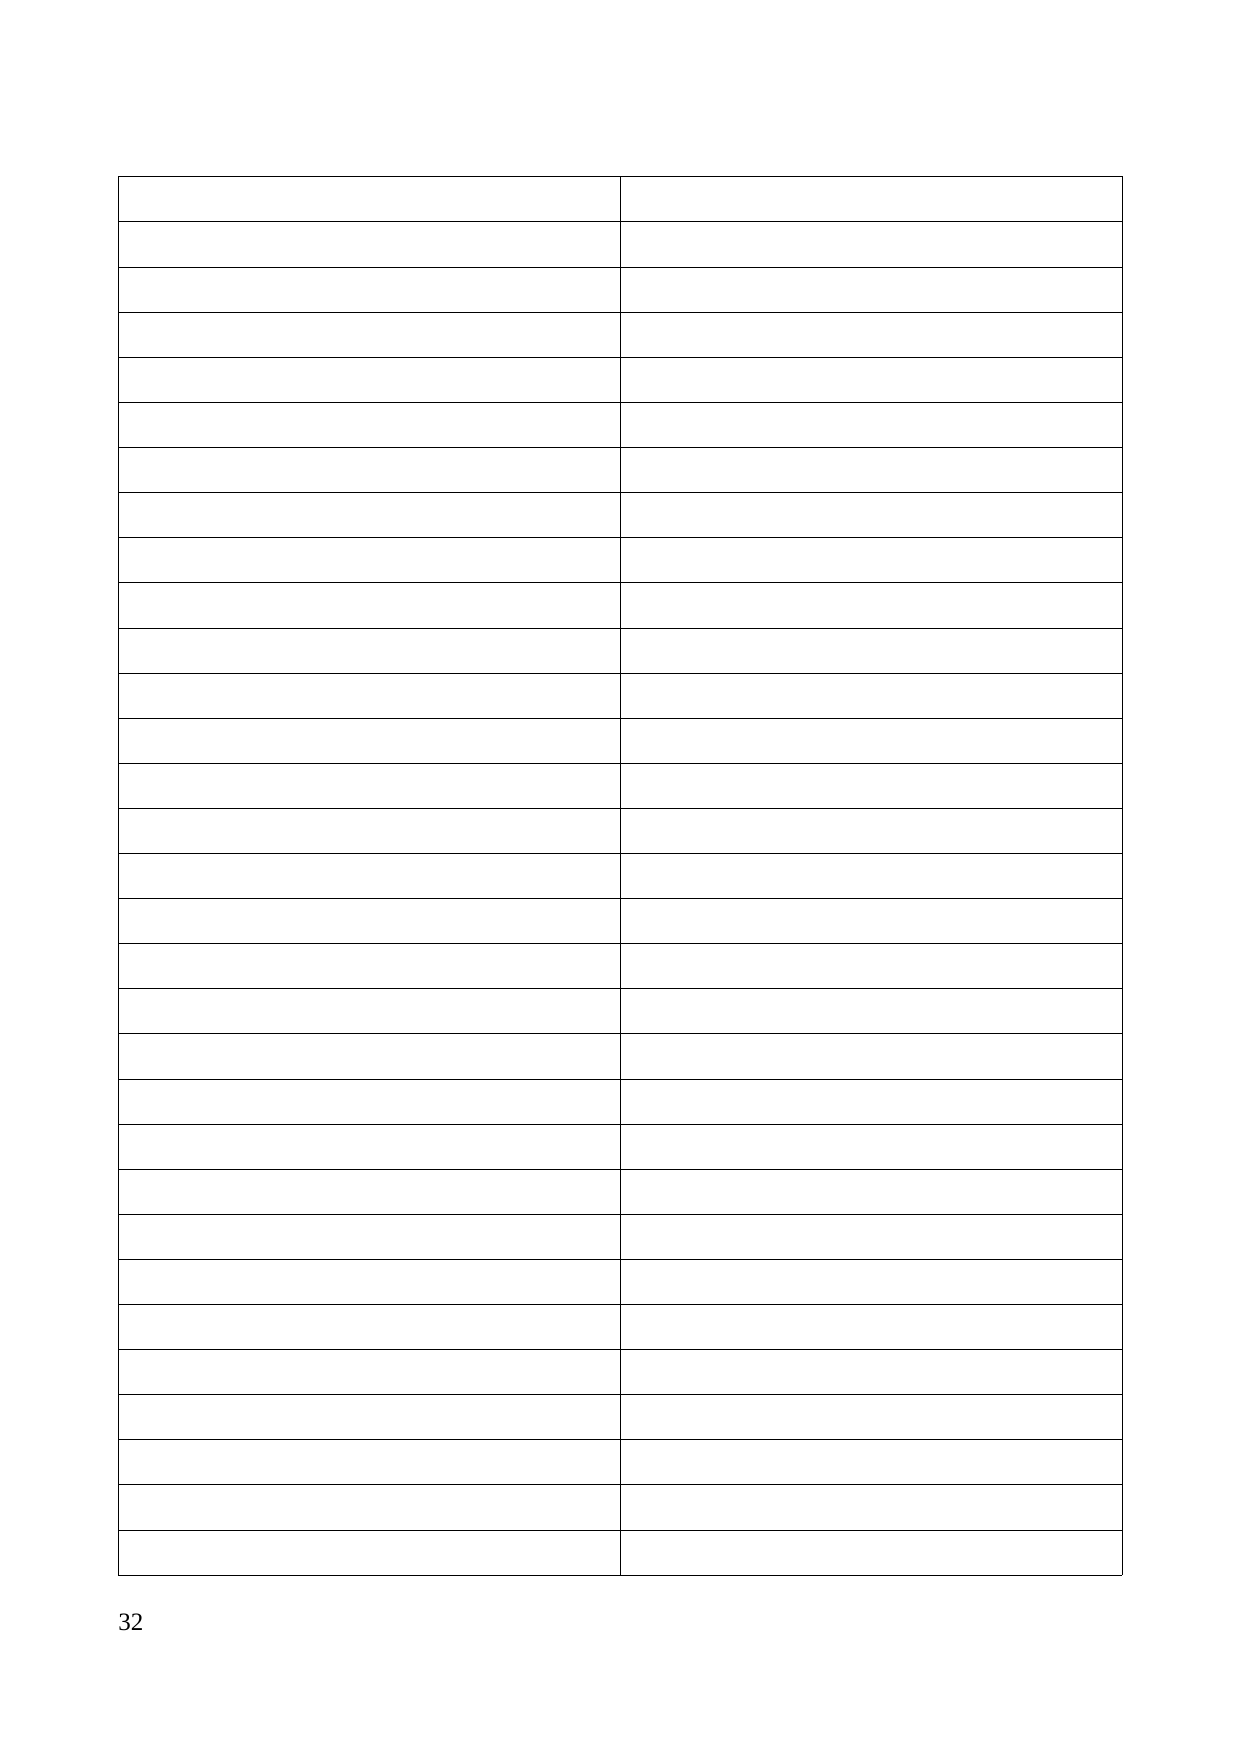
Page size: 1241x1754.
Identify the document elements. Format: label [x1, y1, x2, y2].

table_cell [621, 222, 1122, 267]
table_cell [119, 899, 620, 943]
table_cell [621, 989, 1122, 1033]
table_cell [119, 177, 620, 221]
table_cell [621, 403, 1122, 447]
table_cell [119, 583, 620, 627]
table_cell [119, 719, 620, 763]
table_cell [621, 1350, 1122, 1394]
table_cell [119, 854, 620, 898]
table_cell [621, 1395, 1122, 1439]
table_cell [621, 809, 1122, 853]
table_cell [621, 854, 1122, 898]
table_cell [119, 1440, 620, 1484]
table_cell [621, 448, 1122, 492]
table_cell [119, 1305, 620, 1349]
table_cell [119, 1485, 620, 1529]
table_cell [119, 493, 620, 537]
table_cell [621, 719, 1122, 763]
table_cell [621, 1260, 1122, 1304]
table_cell [119, 764, 620, 808]
table_cell [119, 989, 620, 1033]
table_cell [119, 313, 620, 357]
table_cell [621, 674, 1122, 718]
table_cell [621, 1034, 1122, 1078]
table_cell [621, 538, 1122, 582]
table_cell [119, 1350, 620, 1394]
table_cell [621, 1215, 1122, 1259]
table_cell [621, 1080, 1122, 1123]
table_cell [621, 177, 1122, 221]
table_cell [119, 1215, 620, 1259]
table_cell [119, 1080, 620, 1123]
table_cell [119, 268, 620, 312]
table_cell [621, 313, 1122, 357]
table_cell [119, 358, 620, 402]
table_cell [119, 1531, 620, 1574]
table_cell [119, 1260, 620, 1304]
table_cell [621, 1485, 1122, 1529]
table_cell [621, 629, 1122, 672]
table_cell [119, 1125, 620, 1169]
table_cell [119, 403, 620, 447]
table_cell [119, 1395, 620, 1439]
table_cell [119, 448, 620, 492]
table_cell [621, 583, 1122, 627]
table_cell [119, 674, 620, 718]
table_cell [119, 1034, 620, 1078]
table_cell [119, 809, 620, 853]
table_cell [621, 1170, 1122, 1214]
table_cell [621, 1125, 1122, 1169]
table_cell [621, 493, 1122, 537]
table_cell [621, 1440, 1122, 1484]
table_cell [621, 1531, 1122, 1574]
table_cell [119, 944, 620, 988]
table_cell [621, 358, 1122, 402]
table_cell [621, 764, 1122, 808]
table_cell [119, 1170, 620, 1214]
table_cell [621, 899, 1122, 943]
table_cell [621, 268, 1122, 312]
table_cell [119, 629, 620, 672]
table_cell [119, 222, 620, 267]
table_cell [621, 944, 1122, 988]
table_cell [119, 538, 620, 582]
table_cell [621, 1305, 1122, 1349]
